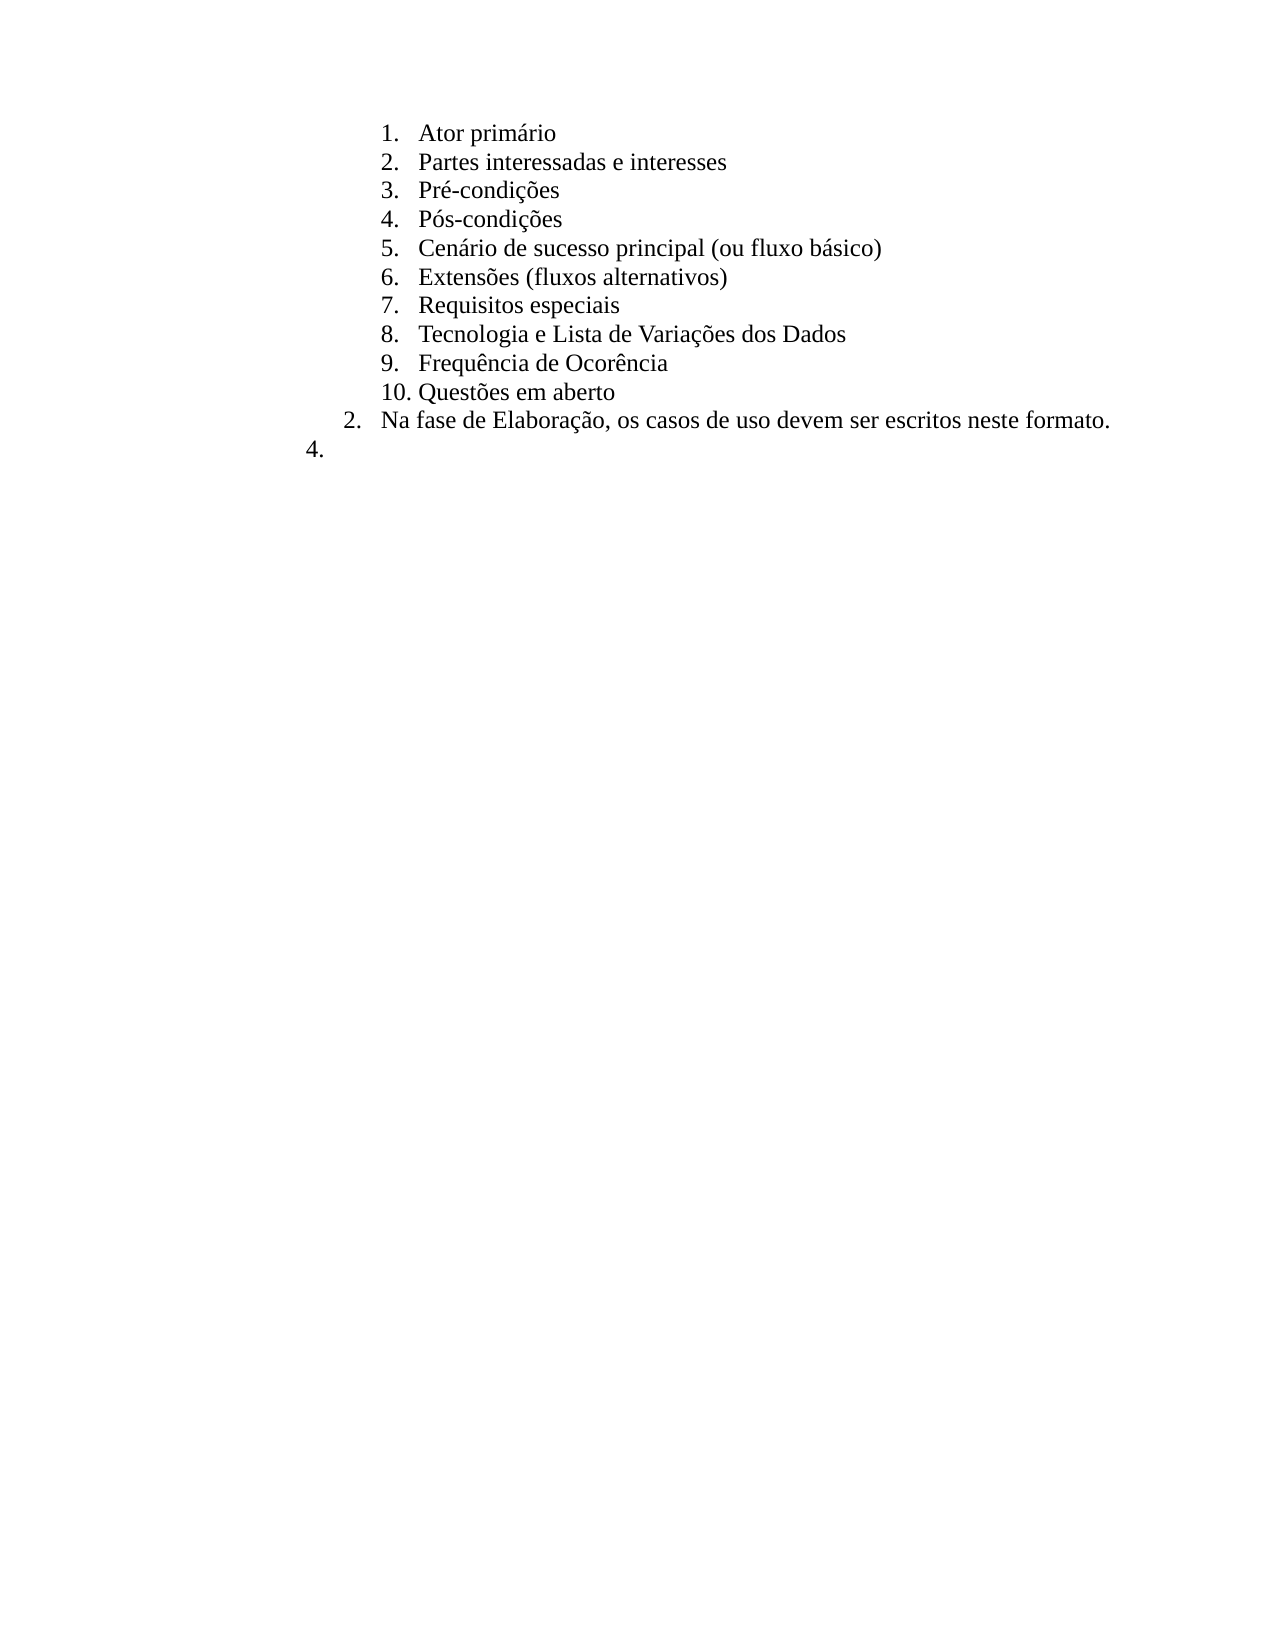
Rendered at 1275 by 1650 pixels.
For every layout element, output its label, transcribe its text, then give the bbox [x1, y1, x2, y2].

list Requisitos especiais [381, 291, 1157, 319]
list Questões em aberto [381, 377, 1157, 406]
list Extensões (fluxos alternativos) [381, 262, 1157, 291]
list Frequência de Ocorência [381, 348, 1157, 377]
list Cenário de sucesso principal (ou fluxo básico) [381, 233, 1157, 262]
list Partes interessadas e interesses [381, 147, 1157, 176]
list Pré-condições [381, 176, 1157, 204]
list Ator primário [381, 118, 1157, 147]
list Tecnologia e Lista de Variações dos Dados [381, 319, 1157, 348]
list Pós-condições [381, 204, 1157, 233]
list Na fase de Elaboração, os casos de uso devem ser escritos neste formato. [343, 406, 1157, 434]
